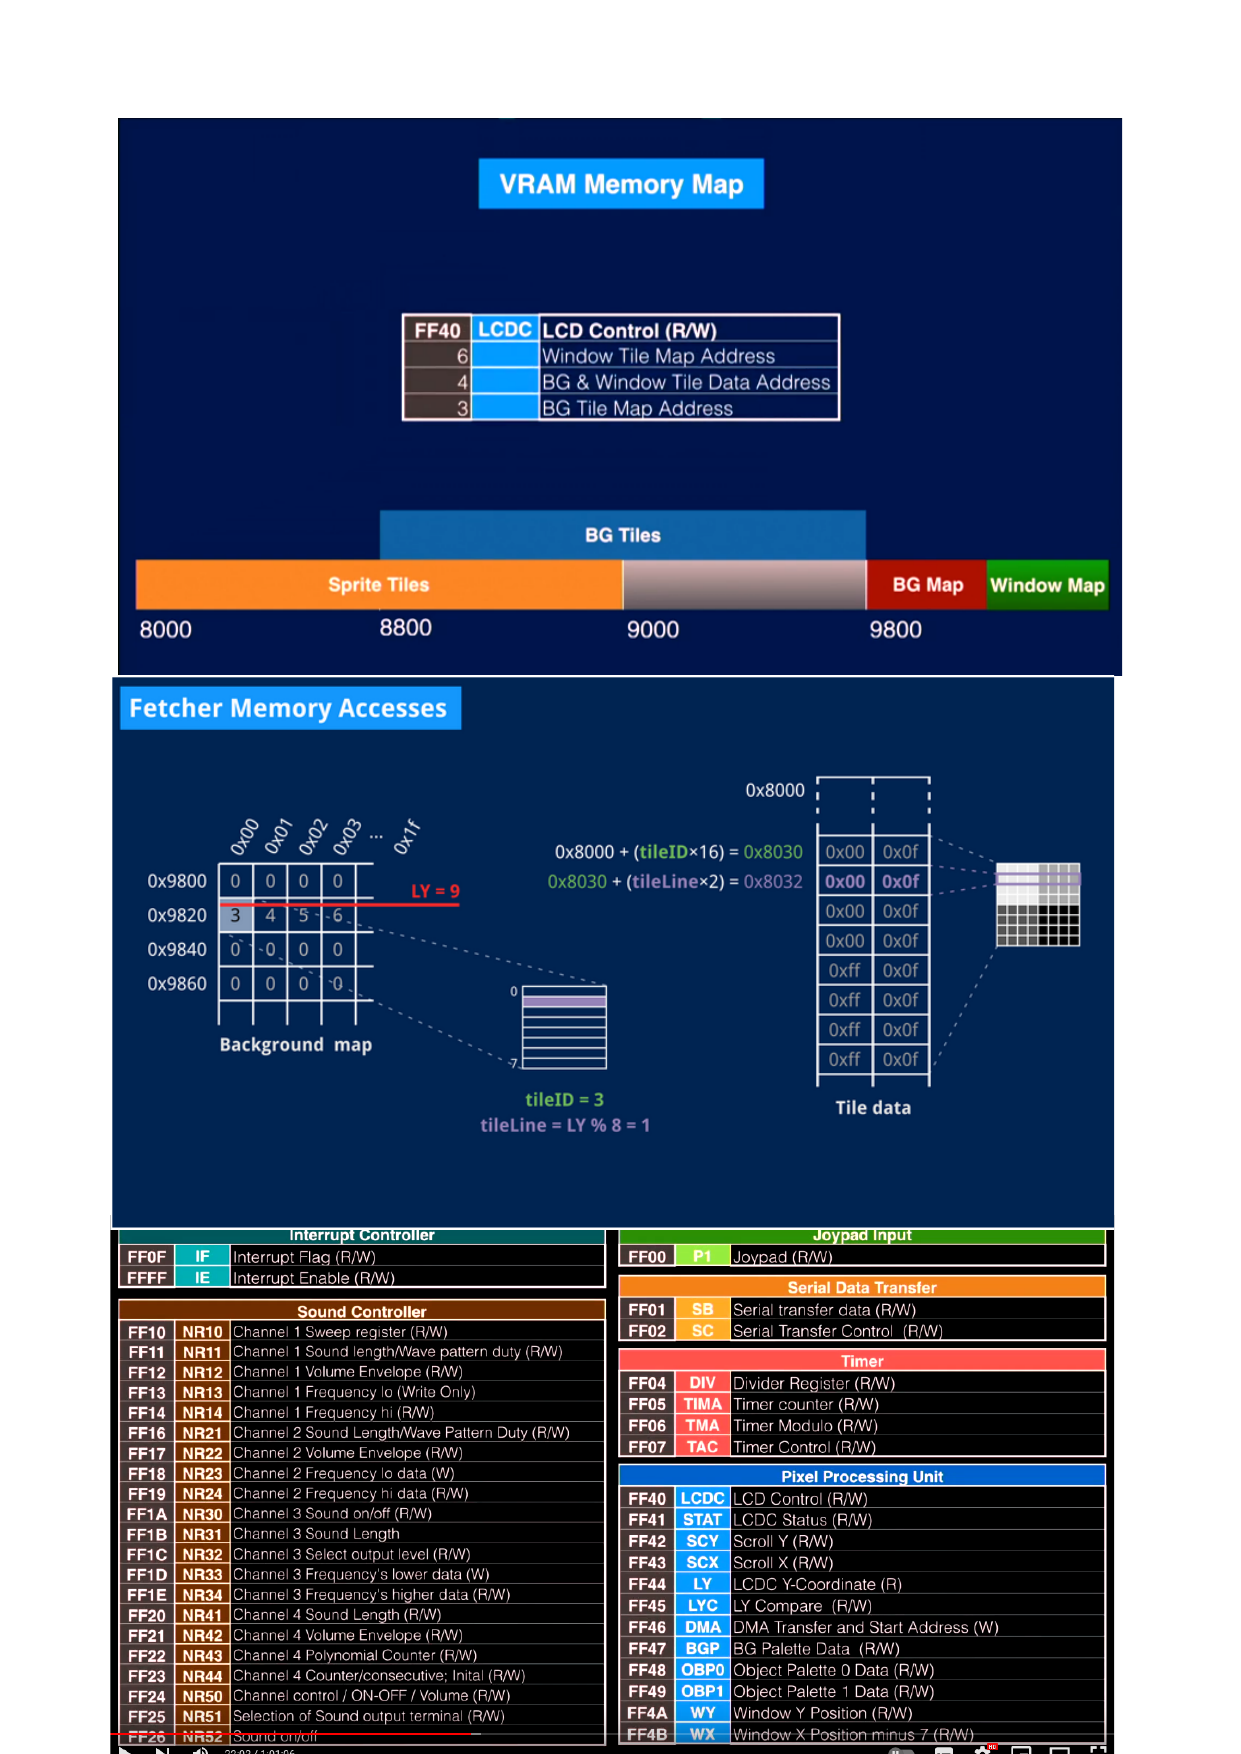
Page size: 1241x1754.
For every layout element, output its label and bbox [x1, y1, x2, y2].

picture [110, 118, 1123, 1754]
